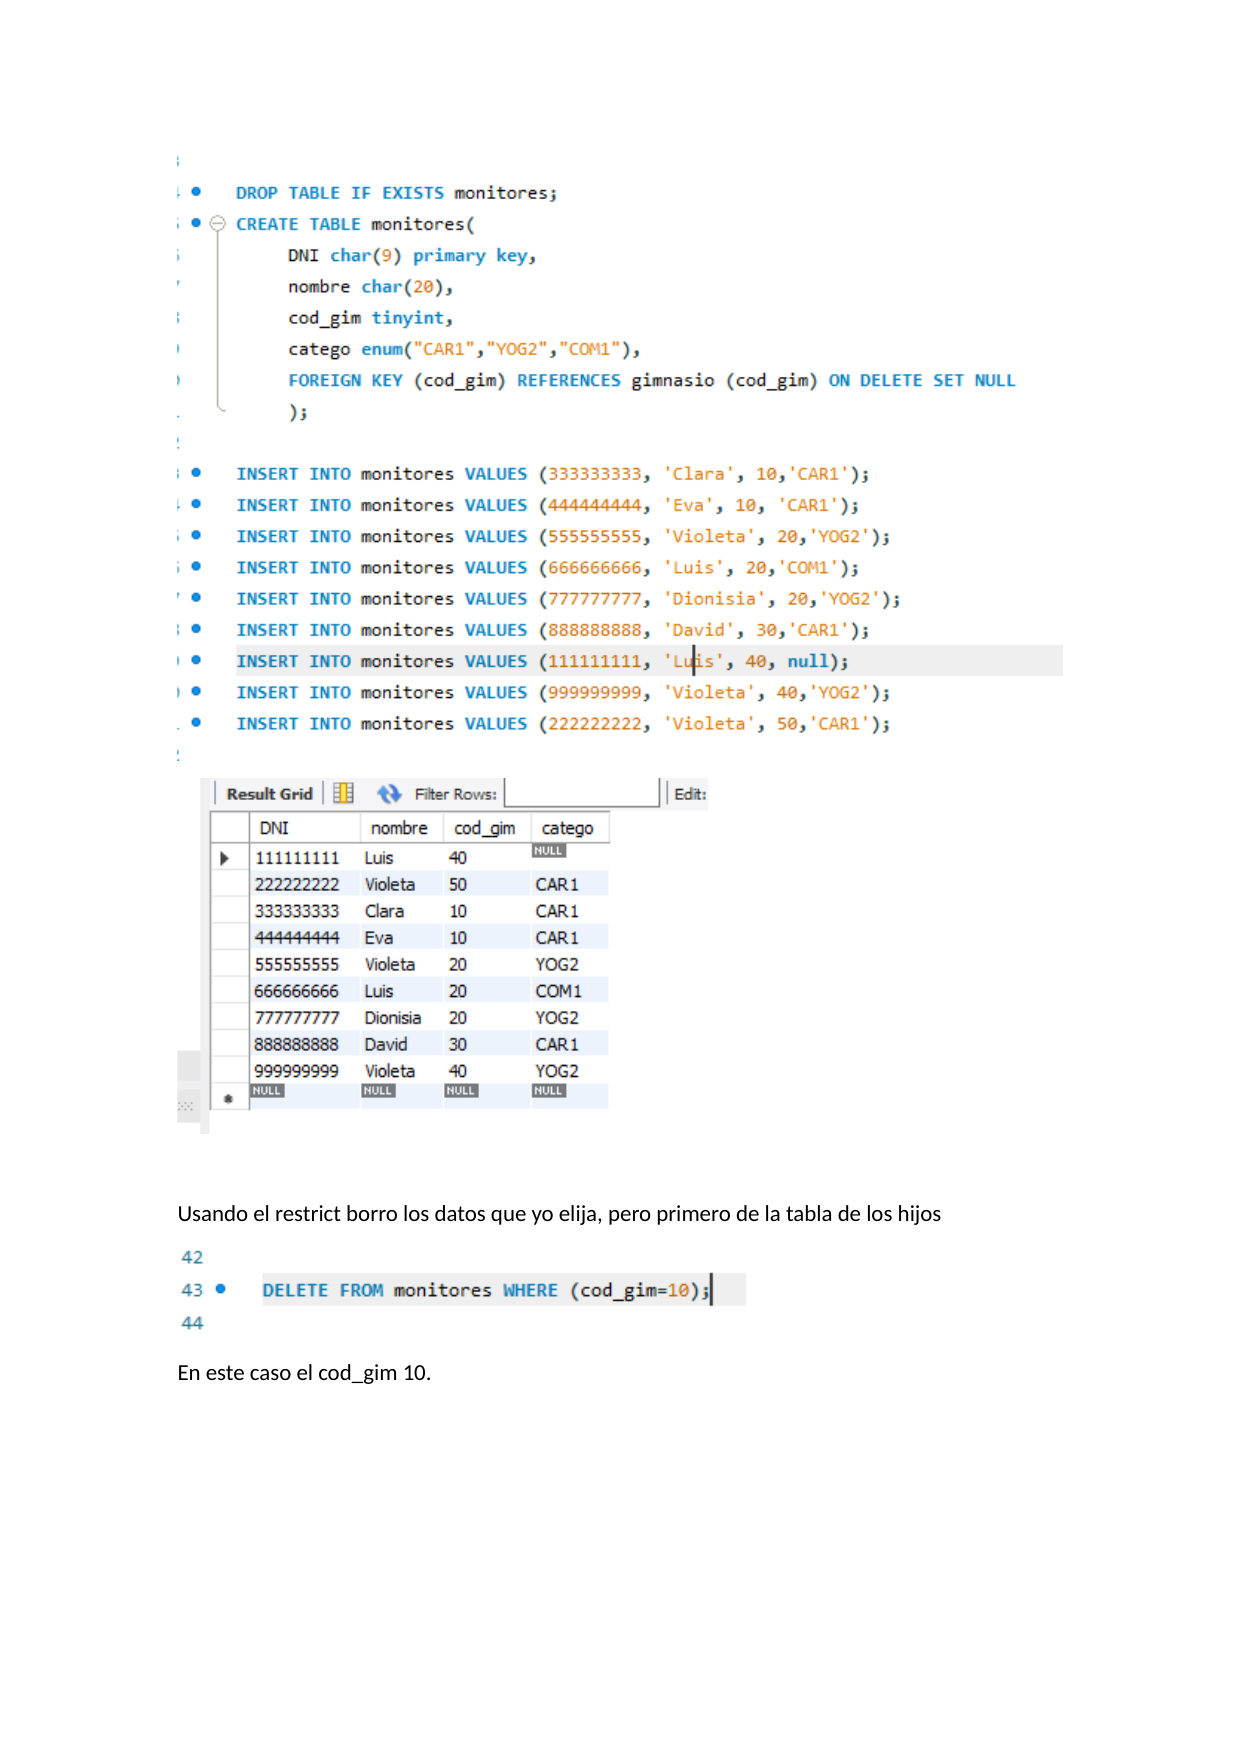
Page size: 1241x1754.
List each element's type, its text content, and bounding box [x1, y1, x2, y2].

text En este caso el cod_gim 10. [177, 1358, 1063, 1386]
text Usando el restrict borro los datos que yo elija, pero primero de la tabla de los hijos [177, 1199, 1063, 1227]
